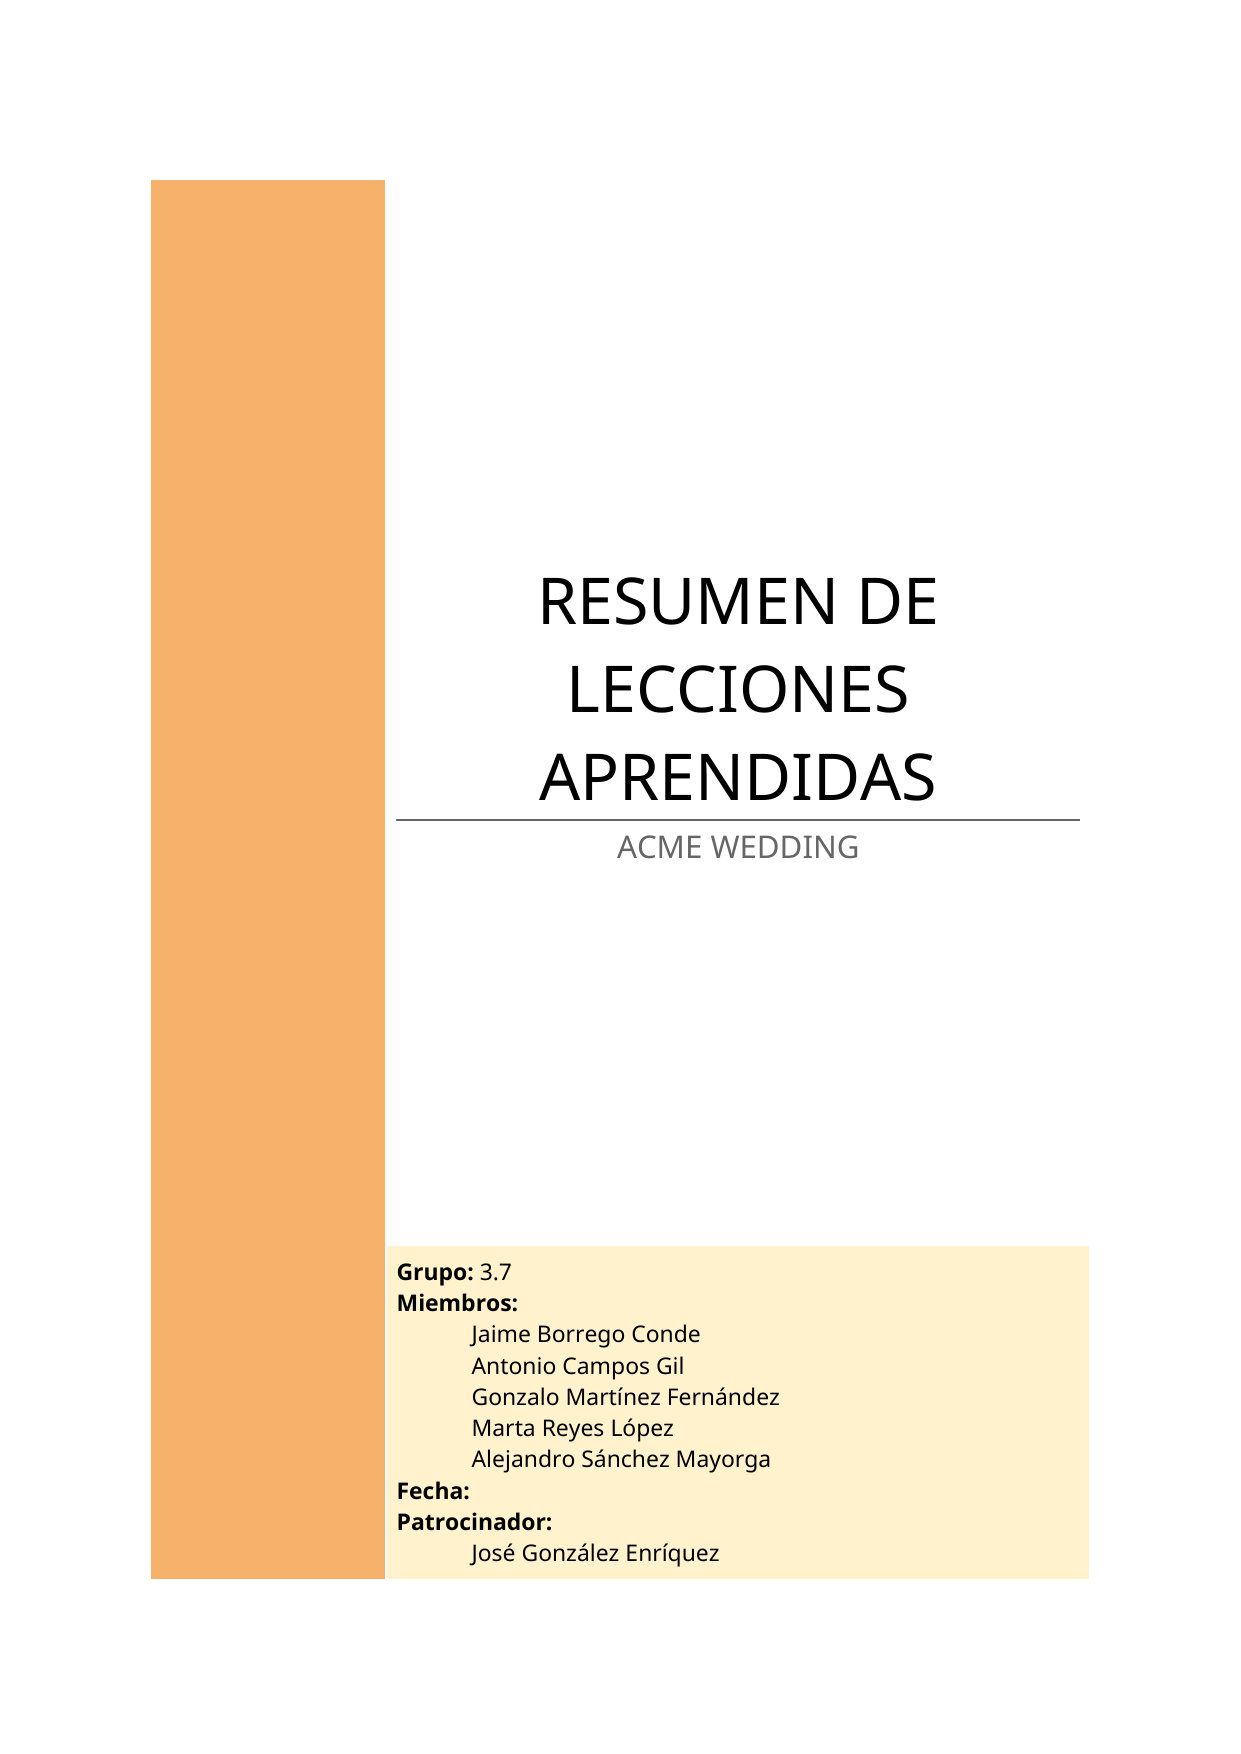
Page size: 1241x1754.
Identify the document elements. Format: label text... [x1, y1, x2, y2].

table_header [151, 180, 385, 1579]
table_cell Grupo: 3.7 Miembros: Jaime Borrego Conde Antonio Campos Gil Gonzalo Martínez Fernández Marta Reyes López Alejandro Sánchez Mayorga Fecha: Patrocinador: José González Enríquez [387, 1246, 1089, 1579]
table_header RESUMEN DE LECCIONES APRENDIDAS ACME WEDDING [387, 180, 1089, 1243]
